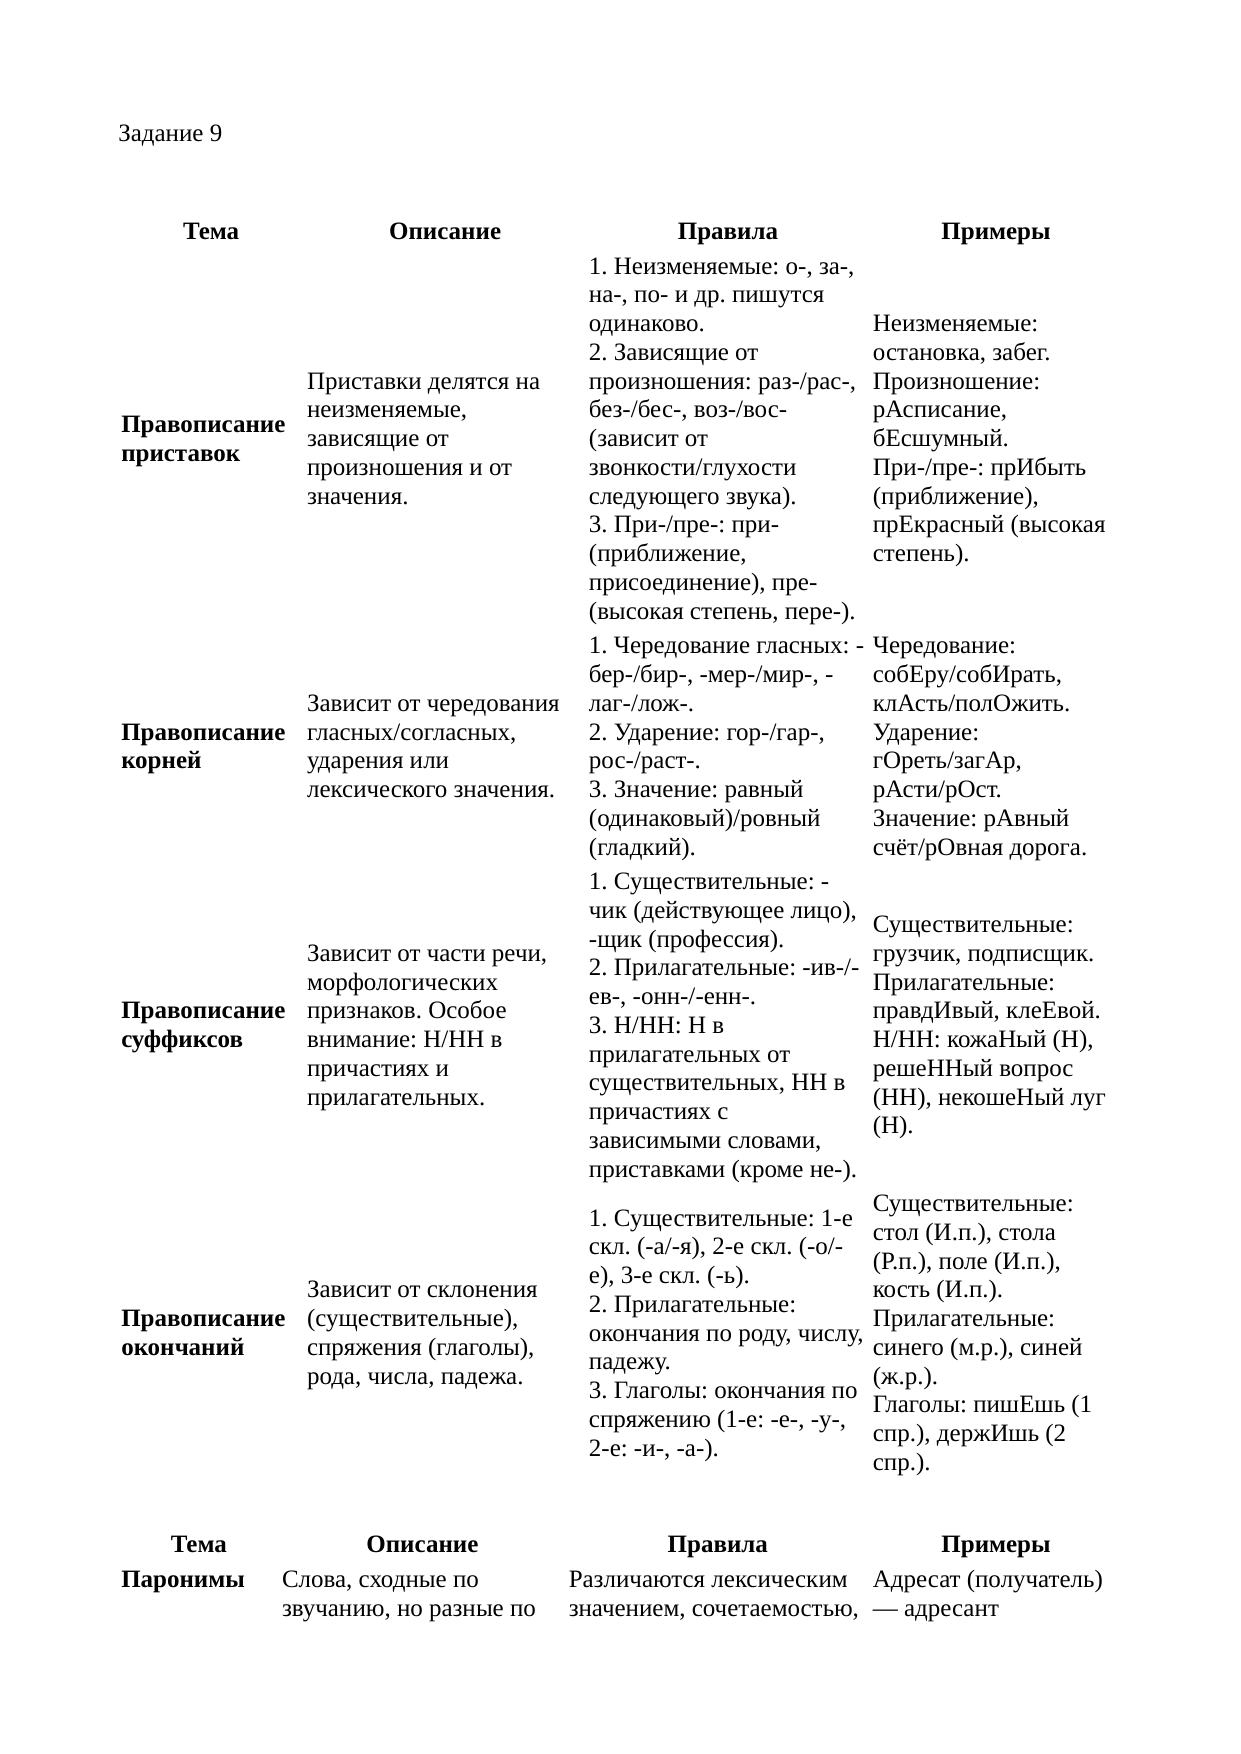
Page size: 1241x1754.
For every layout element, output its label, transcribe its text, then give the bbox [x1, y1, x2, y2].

table_cell 1. Неизменяемые: о-, за-, на-, по- и др. пишутся одинаково. 2. Зависящие от произношения: раз-/рас-, без-/бес-, воз-/вос- (зависит от звонкости/глухости следующего звука). 3. При-/пре-: при- (приближение, присоединение), пре- (высокая степень, пере-). [586, 248, 870, 627]
table_cell Правописание приставок [118, 248, 304, 627]
table_cell 1. Чередование гласных: -бер-/бир-, -мер-/мир-, -лаг-/лож-. 2. Ударение: гор-/гар-, рос-/раст-. 3. Значение: равный (одинаковый)/ровный (гладкий). [586, 628, 870, 863]
table_cell Существительные: грузчик, подписщик. Прилагательные: правдИвый, клеЕвой. Н/НН: кожаНый (Н), решеННый вопрос (НН), некошеНый луг (Н). [870, 863, 1122, 1185]
table_cell Правописание корней [118, 628, 304, 863]
table_cell Правописание окончаний [118, 1185, 304, 1479]
table_header Правила [566, 1526, 870, 1561]
table_cell Зависит от части речи, морфологических признаков. Особое внимание: Н/НН в причастиях и прилагательных. [304, 863, 586, 1185]
table_cell Зависит от чередования гласных/согласных, ударения или лексического значения. [304, 628, 586, 863]
table_cell Различаются лексическим значением, сочетаемостью, [566, 1561, 870, 1624]
table_cell Чередование: собЕру/собИрать, клАсть/полОжить. Ударение: гОреть/загАр, рАсти/рОст. Значение: рАвный счёт/рОвная дорога. [870, 628, 1122, 863]
table_cell Правописание суффиксов [118, 863, 304, 1185]
table_cell Слова, сходные по звучанию, но разные по [279, 1561, 566, 1624]
table_cell Неизменяемые: остановка, забег. Произношение: рАсписание, бЕсшумный. При-/пре-: прИбыть (приближение), прЕкрасный (высокая степень). [870, 248, 1122, 627]
table_header Примеры [870, 213, 1122, 248]
text Задание 9 [118, 118, 1122, 147]
table_cell Зависит от склонения (существительные), спряжения (глаголы), рода, числа, падежа. [304, 1185, 586, 1479]
table_cell Паронимы [118, 1561, 279, 1624]
table_cell 1. Существительные: 1-е скл. (-а/-я), 2-е скл. (-о/-е), 3-е скл. (-ь). 2. Прилагательные: окончания по роду, числу, падежу. 3. Глаголы: окончания по спряжению (1-е: -е-, -у-, 2-е: -и-, -а-). [586, 1185, 870, 1479]
table_header Описание [279, 1526, 566, 1561]
table_header Тема [118, 1526, 279, 1561]
table_header Описание [304, 213, 586, 248]
table_cell Адресат (получатель) — адресант [870, 1561, 1122, 1624]
table_cell Приставки делятся на неизменяемые, зависящие от произношения и от значения. [304, 248, 586, 627]
table_cell Существительные: стол (И.п.), стола (Р.п.), поле (И.п.), кость (И.п.). Прилагательные: синего (м.р.), синей (ж.р.). Глаголы: пишЕшь (1 спр.), держИшь (2 спр.). [870, 1185, 1122, 1479]
table_cell 1. Существительные: -чик (действующее лицо), -щик (профессия). 2. Прилагательные: -ив-/-ев-, -онн-/-енн-. 3. Н/НН: Н в прилагательных от существительных, НН в причастиях с зависимыми словами, приставками (кроме не-). [586, 863, 870, 1185]
table_header Примеры [870, 1526, 1122, 1561]
table_header Правила [586, 213, 870, 248]
table_header Тема [118, 213, 304, 248]
